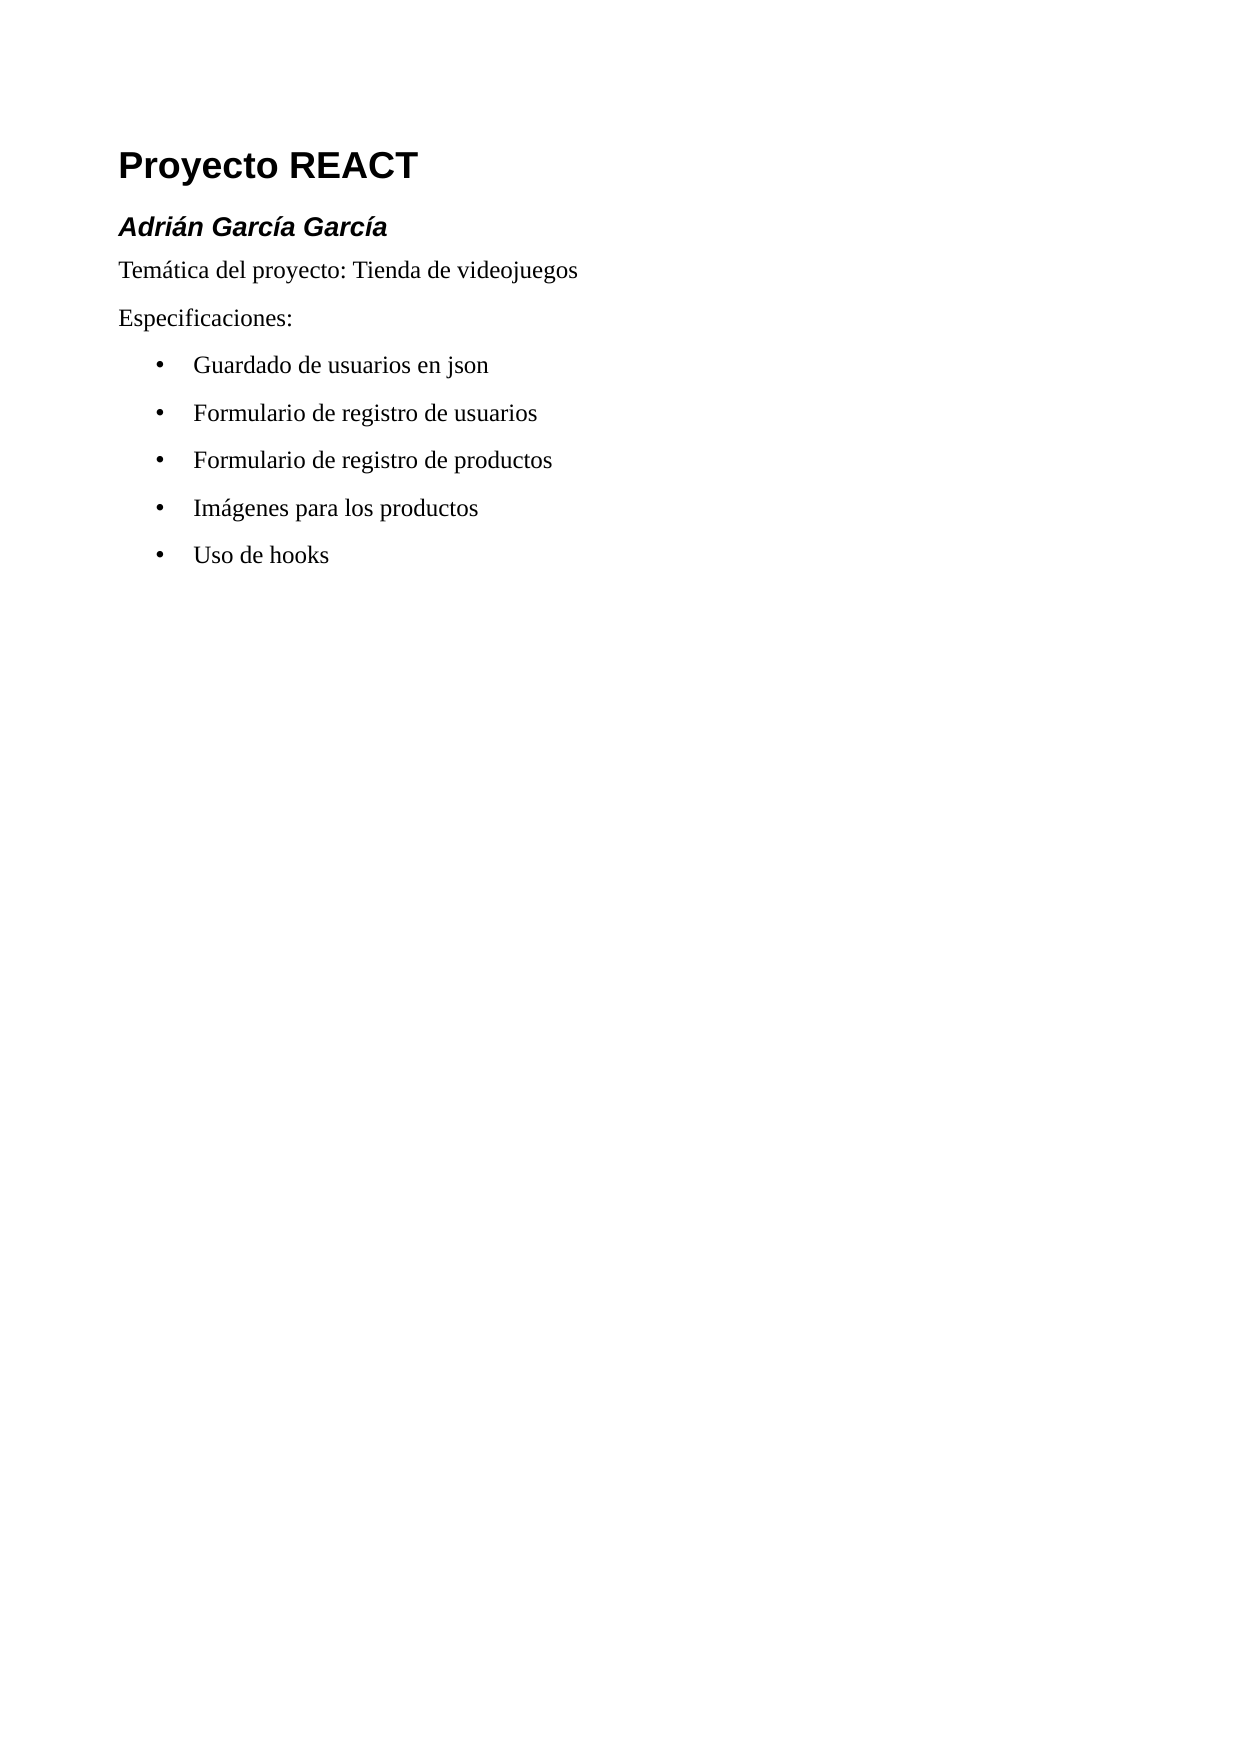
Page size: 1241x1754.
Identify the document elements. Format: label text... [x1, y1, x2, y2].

subtitle Adrián García García [118, 211, 1122, 242]
list Formulario de registro de usuarios [156, 398, 1122, 427]
text Temática del proyecto: Tienda de videojuegos [118, 255, 1122, 284]
list Guardado de usuarios en json [156, 350, 1122, 379]
subtitle Proyecto REACT [118, 143, 1122, 186]
list Imágenes para los productos [156, 493, 1122, 522]
text Especificaciones: [118, 303, 1122, 331]
list Uso de hooks [156, 541, 1122, 569]
list Formulario de registro de productos [156, 445, 1122, 474]
